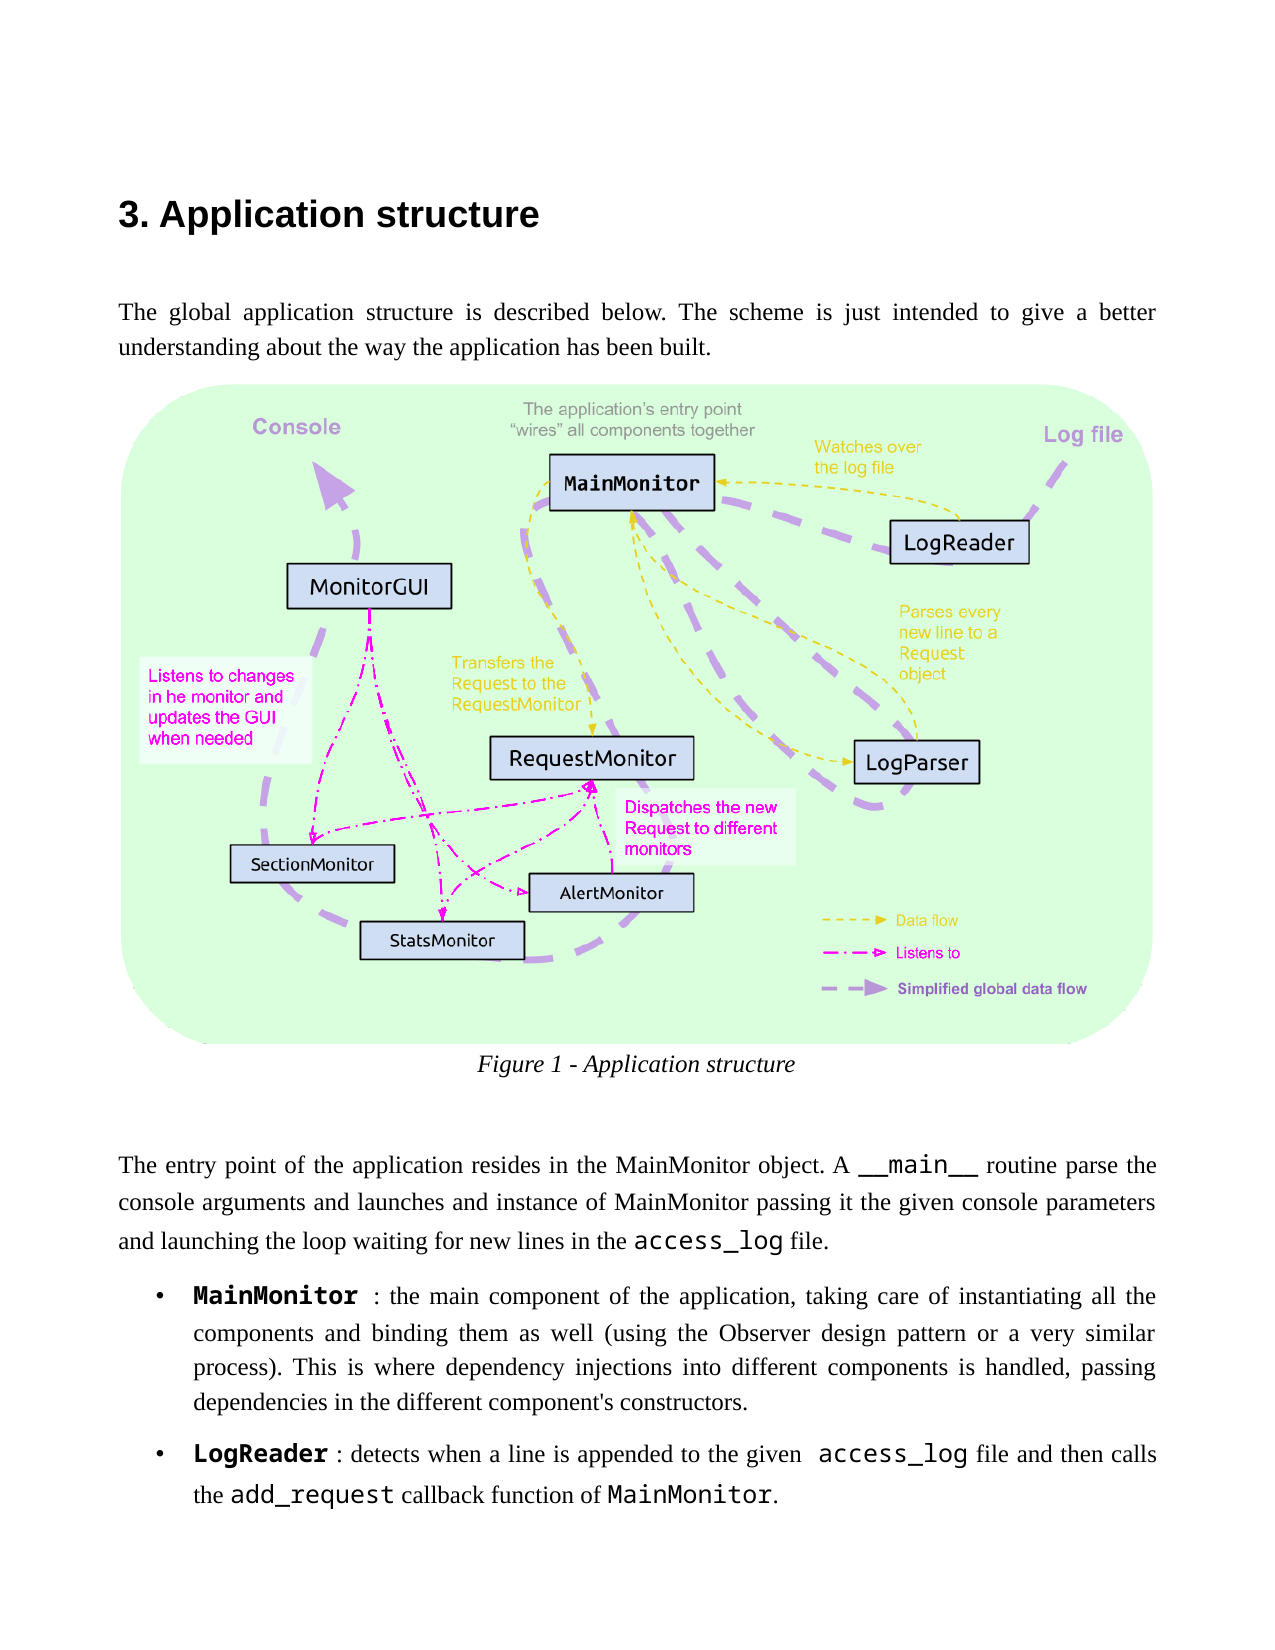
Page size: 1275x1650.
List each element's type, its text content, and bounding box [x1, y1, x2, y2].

text The entry point of the application resides in the MainMonitor object. A __main__ routine parse the console arguments and launches and instance of MainMonitor passing it the given console parameters and launching the loop waiting for new lines in the access_log file. [118, 1147, 1157, 1256]
picture [118, 381, 1157, 1044]
text Figure 1 - Application structure [118, 1044, 1157, 1078]
text The global application structure is described below. The scheme is just intended to give a better understanding about the way the application has been built. [118, 297, 1157, 361]
list LogReader : detects when a line is appended to the given access_log file and then calls the add_request callback function of MainMonitor. [156, 1436, 1157, 1511]
subtitle 3. Application structure [118, 192, 1157, 236]
list MainMonitor : the main component of the application, taking care of instantiating all the components and binding them as well (using the Observer design pattern or a very similar process). This is where dependency injections into different components is handled, passing dependencies in the different component's constructors. [156, 1278, 1157, 1415]
